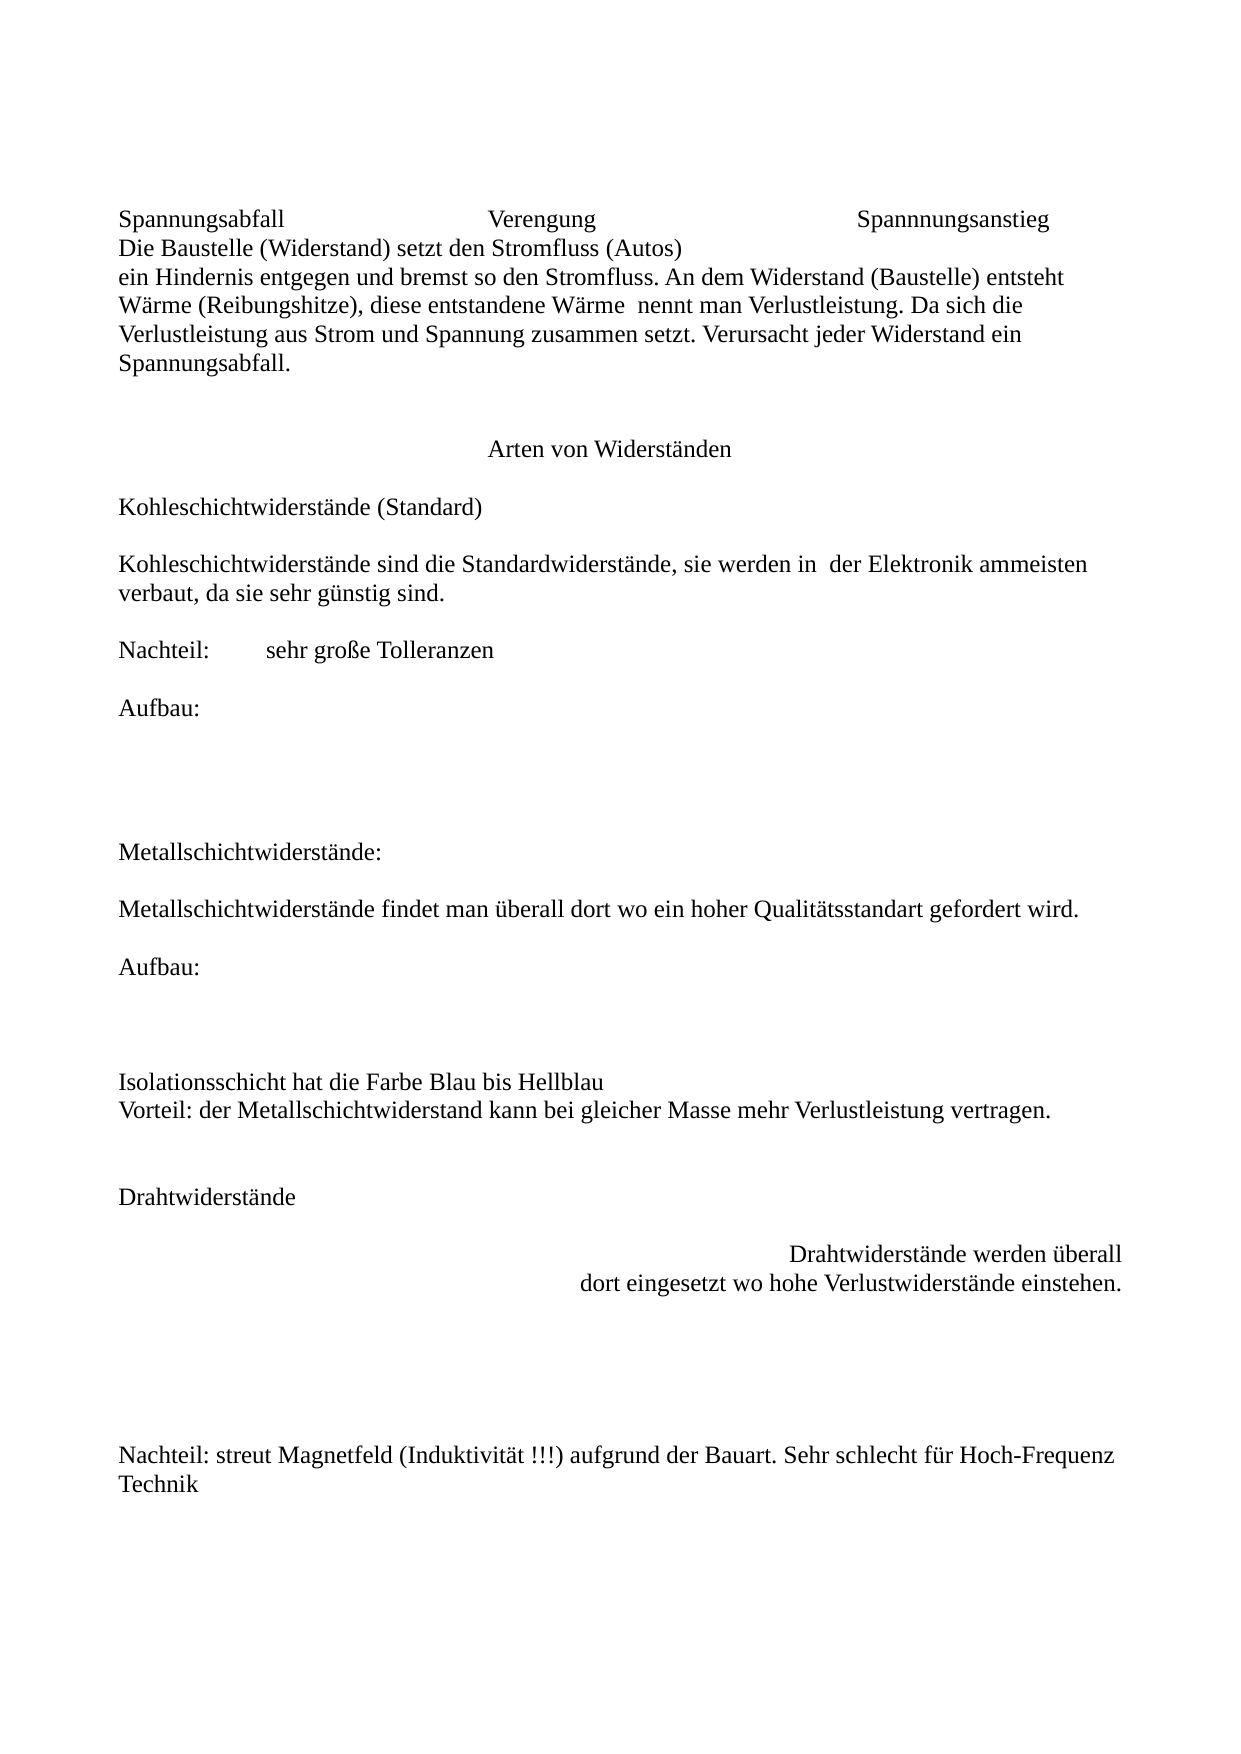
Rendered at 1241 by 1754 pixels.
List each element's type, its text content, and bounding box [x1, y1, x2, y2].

text Kohleschichtwiderstände (Standard) [118, 492, 1122, 521]
text Isolationsschicht hat die Farbe Blau bis Hellblau [118, 1067, 1122, 1096]
text Drahtwiderstände werden überall [118, 1239, 1122, 1268]
text dort eingesetzt wo hohe Verlustwiderstände einstehen. [118, 1268, 1122, 1297]
text Aufbau: [118, 952, 1122, 981]
text Arten von Widerständen [118, 434, 1122, 463]
text Metallschichtwiderstände: [118, 837, 1122, 866]
text Die Baustelle (Widerstand) setzt den Stromfluss (Autos) [118, 233, 1122, 262]
text Drahtwiderstände [118, 1182, 1122, 1211]
text Metallschichtwiderstände findet man überall dort wo ein hoher Qualitätsstandart gefordert wird. [118, 894, 1122, 923]
text Aufbau: [118, 693, 1122, 722]
text Nachteil: streut Magnetfeld (Induktivität !!!) aufgrund der Bauart. Sehr schlecht für Hoch-Frequenz Technik [118, 1441, 1122, 1498]
text Vorteil: der Metallschichtwiderstand kann bei gleicher Masse mehr Verlustleistung vertragen. [118, 1096, 1122, 1124]
text Nachteil: sehr große Tolleranzen [118, 636, 1122, 664]
text Kohleschichtwiderstände sind die Standardwiderstände, sie werden in der Elektronik ammeisten verbaut, da sie sehr günstig sind. [118, 549, 1122, 607]
text Spannungsabfall Verengung Spannnungsanstieg [118, 204, 1122, 233]
text ein Hindernis entgegen und bremst so den Stromfluss. An dem Widerstand (Baustelle) entsteht Wärme (Reibungshitze), diese entstandene Wärme nennt man Verlustleistung. Da sich die Verlustleistung aus Strom und Spannung zusammen setzt. Verursacht jeder Widerstand ein Spannungsabfall. [118, 262, 1122, 377]
